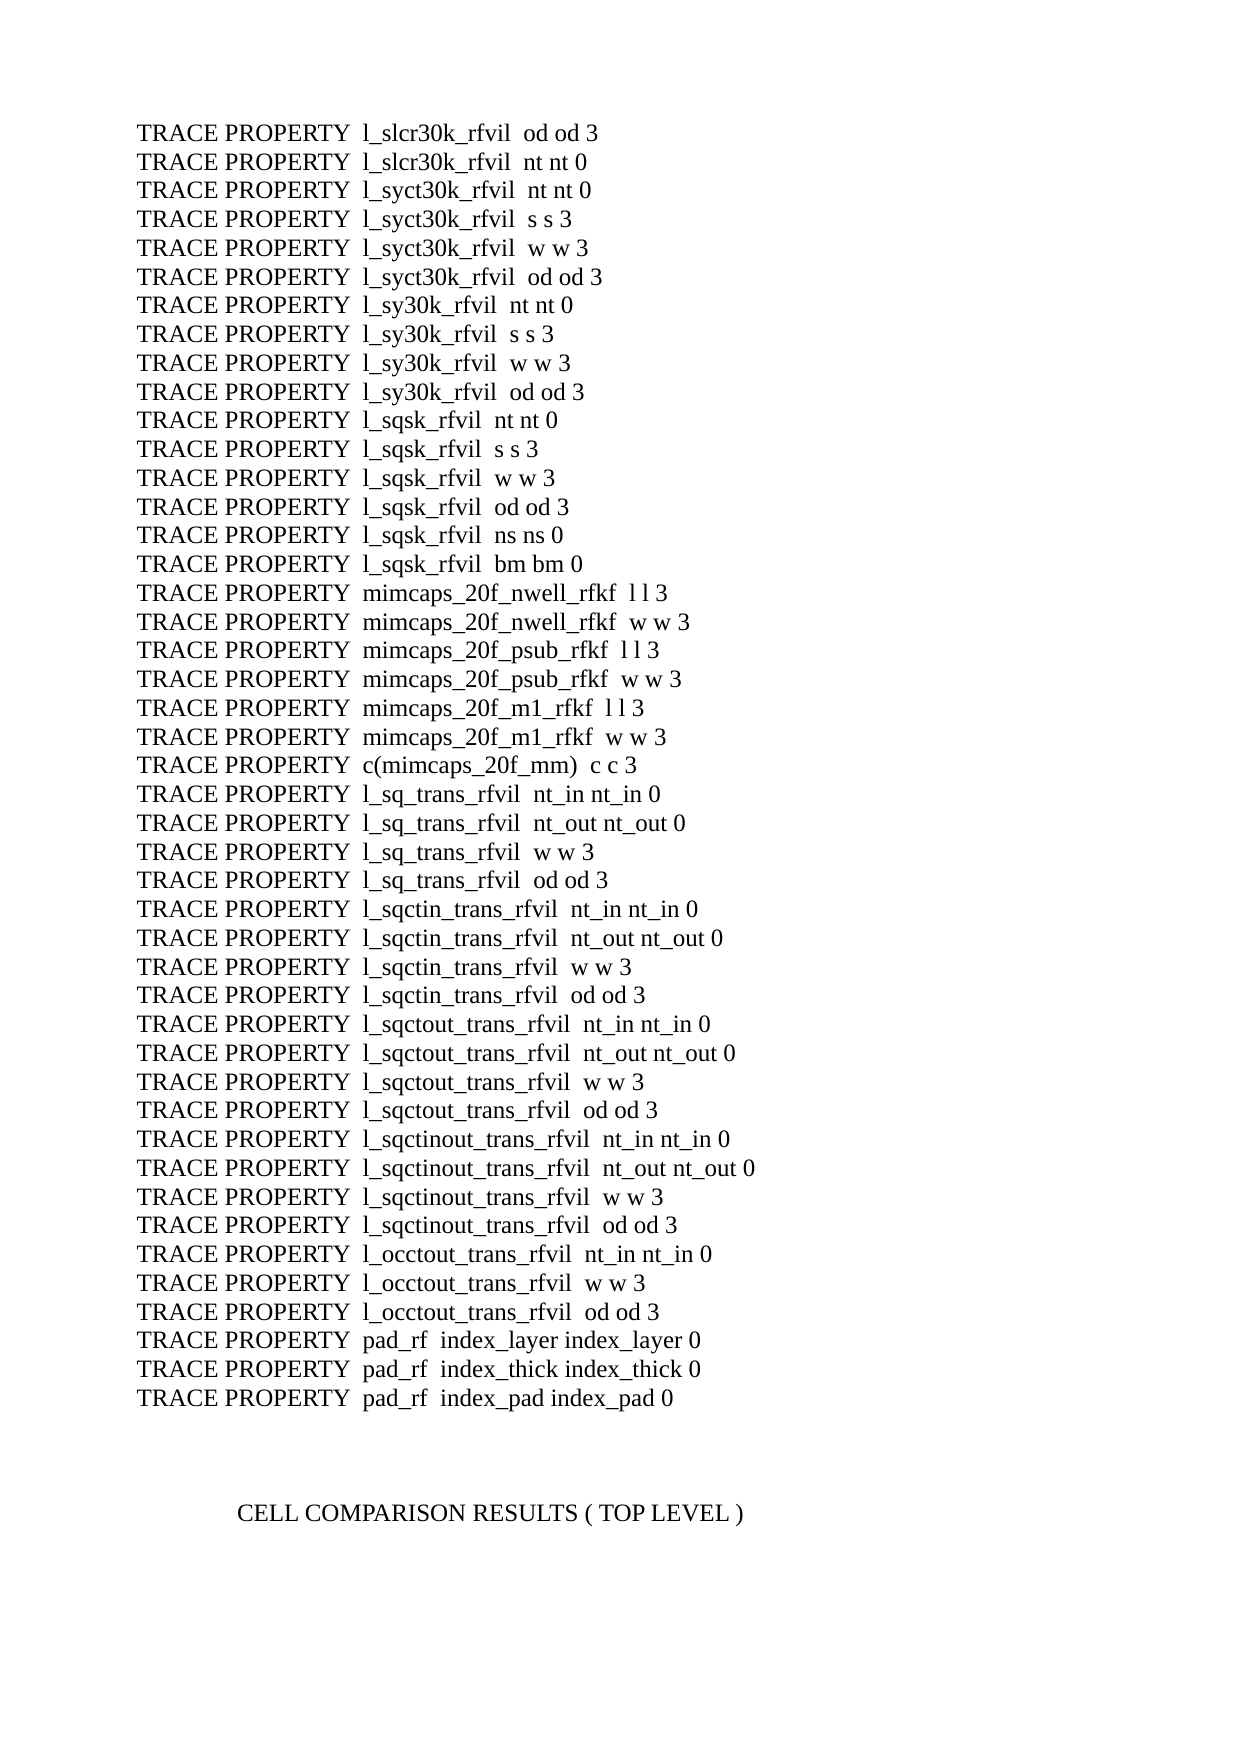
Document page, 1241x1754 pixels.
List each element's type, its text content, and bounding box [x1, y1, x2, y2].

text TRACE PROPERTY l_sqctout_trans_rfvil w w 3 [118, 1067, 1122, 1096]
text TRACE PROPERTY l_syct30k_rfvil nt nt 0 [118, 176, 1122, 204]
text TRACE PROPERTY l_sqctin_trans_rfvil nt_in nt_in 0 [118, 894, 1122, 923]
text TRACE PROPERTY l_slcr30k_rfvil nt nt 0 [118, 147, 1122, 176]
text TRACE PROPERTY l_sqctout_trans_rfvil nt_out nt_out 0 [118, 1038, 1122, 1067]
text TRACE PROPERTY mimcaps_20f_psub_rfkf l l 3 [118, 636, 1122, 664]
text TRACE PROPERTY pad_rf index_thick index_thick 0 [118, 1354, 1122, 1383]
text TRACE PROPERTY mimcaps_20f_psub_rfkf w w 3 [118, 664, 1122, 693]
text TRACE PROPERTY l_sqctinout_trans_rfvil nt_out nt_out 0 [118, 1153, 1122, 1182]
text TRACE PROPERTY l_sq_trans_rfvil od od 3 [118, 866, 1122, 894]
text TRACE PROPERTY l_sqctin_trans_rfvil od od 3 [118, 981, 1122, 1009]
text TRACE PROPERTY l_sq_trans_rfvil w w 3 [118, 837, 1122, 866]
text TRACE PROPERTY l_occtout_trans_rfvil nt_in nt_in 0 [118, 1239, 1122, 1268]
text TRACE PROPERTY l_sqsk_rfvil w w 3 [118, 463, 1122, 492]
text TRACE PROPERTY pad_rf index_layer index_layer 0 [118, 1326, 1122, 1354]
text TRACE PROPERTY l_sqctinout_trans_rfvil nt_in nt_in 0 [118, 1124, 1122, 1153]
text TRACE PROPERTY l_sqctout_trans_rfvil nt_in nt_in 0 [118, 1009, 1122, 1038]
text TRACE PROPERTY mimcaps_20f_m1_rfkf w w 3 [118, 722, 1122, 751]
text TRACE PROPERTY mimcaps_20f_nwell_rfkf w w 3 [118, 607, 1122, 636]
text TRACE PROPERTY l_sy30k_rfvil s s 3 [118, 319, 1122, 348]
text TRACE PROPERTY l_syct30k_rfvil w w 3 [118, 233, 1122, 262]
text TRACE PROPERTY pad_rf index_pad index_pad 0 [118, 1383, 1122, 1412]
text TRACE PROPERTY l_sy30k_rfvil w w 3 [118, 348, 1122, 377]
text TRACE PROPERTY mimcaps_20f_m1_rfkf l l 3 [118, 693, 1122, 722]
text TRACE PROPERTY l_sqsk_rfvil od od 3 [118, 492, 1122, 521]
text TRACE PROPERTY l_sqctinout_trans_rfvil od od 3 [118, 1211, 1122, 1239]
text TRACE PROPERTY l_slcr30k_rfvil od od 3 [118, 118, 1122, 147]
text TRACE PROPERTY l_sqsk_rfvil ns ns 0 [118, 521, 1122, 549]
text TRACE PROPERTY l_sy30k_rfvil od od 3 [118, 377, 1122, 406]
text TRACE PROPERTY l_syct30k_rfvil s s 3 [118, 204, 1122, 233]
text TRACE PROPERTY l_sq_trans_rfvil nt_out nt_out 0 [118, 808, 1122, 837]
text TRACE PROPERTY l_sq_trans_rfvil nt_in nt_in 0 [118, 779, 1122, 808]
text TRACE PROPERTY l_sqctin_trans_rfvil w w 3 [118, 952, 1122, 981]
text TRACE PROPERTY l_occtout_trans_rfvil od od 3 [118, 1297, 1122, 1326]
text TRACE PROPERTY l_syct30k_rfvil od od 3 [118, 262, 1122, 291]
text TRACE PROPERTY l_sqctinout_trans_rfvil w w 3 [118, 1182, 1122, 1211]
text TRACE PROPERTY l_sy30k_rfvil nt nt 0 [118, 291, 1122, 319]
text TRACE PROPERTY l_sqsk_rfvil s s 3 [118, 434, 1122, 463]
text TRACE PROPERTY l_sqctin_trans_rfvil nt_out nt_out 0 [118, 923, 1122, 952]
text TRACE PROPERTY mimcaps_20f_nwell_rfkf l l 3 [118, 578, 1122, 607]
text CELL COMPARISON RESULTS ( TOP LEVEL ) [118, 1498, 1122, 1527]
text TRACE PROPERTY l_sqsk_rfvil nt nt 0 [118, 406, 1122, 434]
text TRACE PROPERTY l_sqsk_rfvil bm bm 0 [118, 549, 1122, 578]
text TRACE PROPERTY l_occtout_trans_rfvil w w 3 [118, 1268, 1122, 1297]
text TRACE PROPERTY l_sqctout_trans_rfvil od od 3 [118, 1096, 1122, 1124]
text TRACE PROPERTY c(mimcaps_20f_mm) c c 3 [118, 751, 1122, 779]
